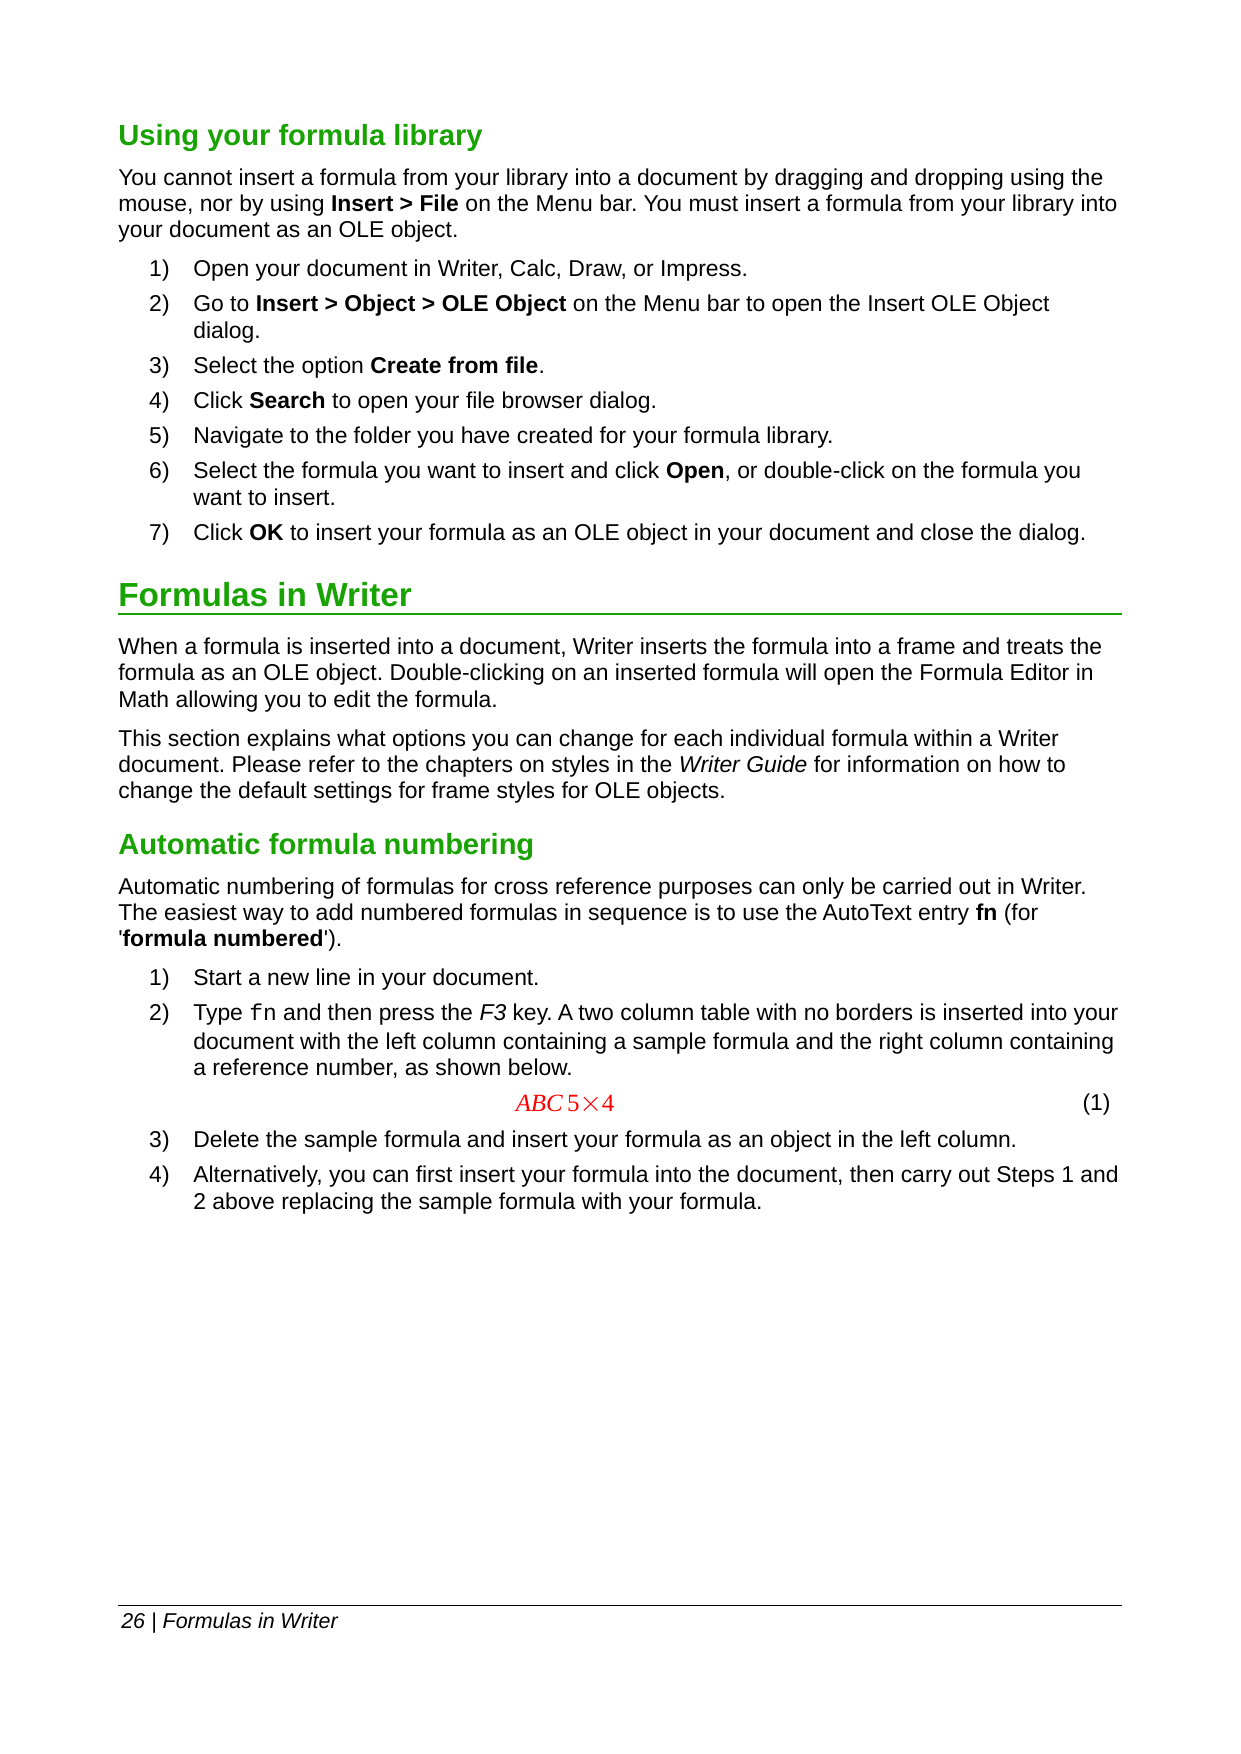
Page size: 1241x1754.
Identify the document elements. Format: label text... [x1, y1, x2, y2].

subtitle Formulas in Writer [118, 575, 1122, 613]
list Select the formula you want to insert and click Open, or double-click on the formula you want to insert. [169, 457, 1122, 510]
list Click OK to insert your formula as an OLE object in your document and close the dialog. [169, 519, 1122, 545]
text You cannot insert a formula from your library into a document by dragging and dropping using the mouse, nor by using Insert > File on the Menu bar. You must insert a formula from your library into your document as an OLE object. [118, 163, 1122, 242]
text This section explains what options you can change for each individual formula within a Writer document. Please refer to the chapters on styles in the Writer Guide for information on how to change the default settings for frame styles for OLE objects. [118, 724, 1122, 804]
subtitle Automatic formula numbering [118, 827, 1122, 861]
table_header [118, 1089, 1010, 1120]
text Automatic numbering of formulas for cross reference purposes can only be carried out in Writer. The easiest way to add numbered formulas in sequence is to use the AutoText entry fn (for 'formula numbered'). [118, 873, 1122, 952]
list Select the option Create from file. [169, 352, 1122, 378]
list Delete the sample formula and insert your formula as an object in the left column. [169, 1126, 1122, 1152]
list Start a new line in your document. [169, 964, 1122, 991]
list Open your document in Writer, Calc, Draw, or Impress. [169, 255, 1122, 281]
list Alternatively, you can first insert your formula into the document, then carry out Steps 1 and 2 above replacing the sample formula with your formula. [169, 1161, 1122, 1214]
subtitle Using your formula library [118, 118, 1122, 152]
list Go to Insert > Object > OLE Object on the Menu bar to open the Insert OLE Object dialog. [169, 290, 1122, 343]
text When a formula is inserted into a document, Writer inserts the formula into a frame and treats the formula as an OLE object. Double-clicking on an inserted formula will open the Formula Editor in Math allowing you to edit the formula. [118, 633, 1122, 712]
list Navigate to the folder you have created for your formula library. [169, 422, 1122, 448]
list Type fn and then press the F3 key. A two column table with no borders is inserted into your document with the left column containing a sample formula and the right column containing a reference number, as shown below. [169, 999, 1122, 1080]
list Click Search to open your file browser dialog. [169, 387, 1122, 413]
table_header (1) [1010, 1089, 1122, 1120]
